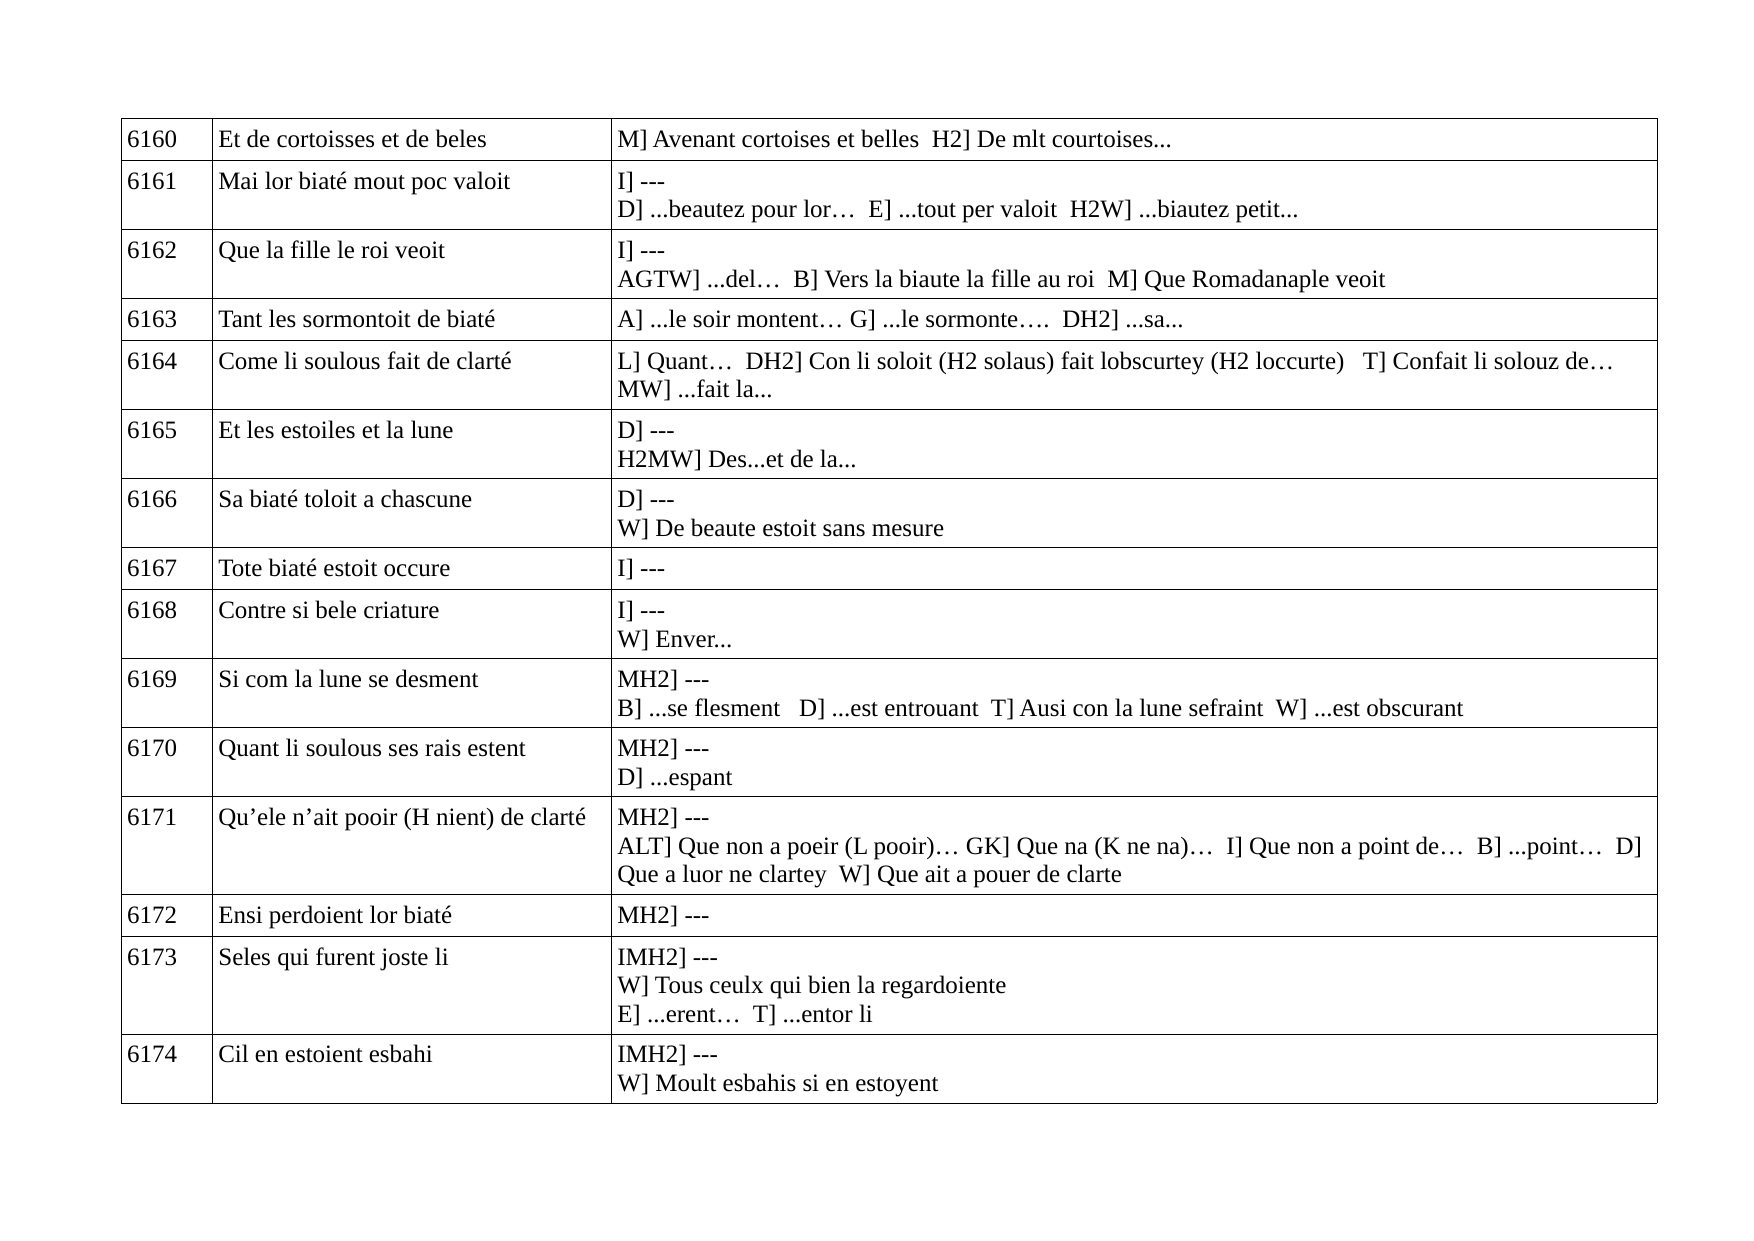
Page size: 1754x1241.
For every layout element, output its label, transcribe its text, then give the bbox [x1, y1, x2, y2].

table_cell MH2] --- ALT] Que non a poeir (L pooir)… GK] Que na (K ne na)… I] Que non a point de… B] ...point… D] Que a luor ne clartey W] Que ait a pouer de clarte [612, 797, 1657, 894]
table_cell Seles qui furent joste li [213, 937, 611, 1034]
table_cell Et de cortoisses et de beles [213, 119, 611, 160]
table_cell I] --- W] Enver... [612, 590, 1657, 658]
table_cell IMH2] --- W] Moult esbahis si en estoyent [612, 1035, 1657, 1103]
table_cell 6167 [122, 548, 212, 589]
table_cell Tant les sormontoit de biaté [213, 299, 611, 340]
table_cell Si com la lune se desment [213, 659, 611, 727]
table_cell Que la fille le roi veoit [213, 230, 611, 298]
table_cell Sa biaté toloit a chascune [213, 479, 611, 547]
table_cell D] --- H2MW] Des...et de la... [612, 410, 1657, 478]
table_cell D] --- W] De beaute estoit sans mesure [612, 479, 1657, 547]
table_cell MH2] --- B] ...se flesment D] ...est entrouant T] Ausi con la lune sefraint W] ...est obscurant [612, 659, 1657, 727]
table_cell 6165 [122, 410, 212, 478]
table_cell 6160 [122, 119, 212, 160]
table_cell Ensi perdoient lor biaté [213, 895, 611, 936]
table_cell IMH2] --- W] Tous ceulx qui bien la regardoiente E] ...erent… T] ...entor li [612, 937, 1657, 1034]
table_cell 6174 [122, 1035, 212, 1103]
table_cell MH2] --- D] ...espant [612, 728, 1657, 796]
table_cell Quant li soulous ses rais estent [213, 728, 611, 796]
table_cell 6161 [122, 161, 212, 229]
table_cell A] ...le soir montent… G] ...le sormonte…. DH2] ...sa... [612, 299, 1657, 340]
table_cell 6171 [122, 797, 212, 894]
table_cell Come li soulous fait de clarté [213, 341, 611, 409]
table_cell Mai lor biaté mout poc valoit [213, 161, 611, 229]
table_cell 6170 [122, 728, 212, 796]
table_cell 6169 [122, 659, 212, 727]
table_cell I] --- D] ...beautez pour lor… E] ...tout per valoit H2W] ...biautez petit... [612, 161, 1657, 229]
table_cell 6163 [122, 299, 212, 340]
table_cell 6162 [122, 230, 212, 298]
table_cell Tote biaté estoit occure [213, 548, 611, 589]
table_cell Qu’ele n’ait pooir (H nient) de clarté [213, 797, 611, 894]
table_cell 6168 [122, 590, 212, 658]
table_cell L] Quant… DH2] Con li soloit (H2 solaus) fait lobscurtey (H2 loccurte) T] Confait li solouz de… MW] ...fait la... [612, 341, 1657, 409]
table_cell Cil en estoient esbahi [213, 1035, 611, 1103]
table_cell I] --- [612, 548, 1657, 589]
table_cell MH2] --- [612, 895, 1657, 936]
table_cell 6164 [122, 341, 212, 409]
table_cell M] Avenant cortoises et belles H2] De mlt courtoises... [612, 119, 1657, 160]
table_cell Et les estoiles et la lune [213, 410, 611, 478]
table_cell 6173 [122, 937, 212, 1034]
table_cell 6166 [122, 479, 212, 547]
table_cell Contre si bele criature [213, 590, 611, 658]
table_cell 6172 [122, 895, 212, 936]
table_cell I] --- AGTW] ...del… B] Vers la biaute la fille au roi M] Que Romadanaple veoit [612, 230, 1657, 298]
